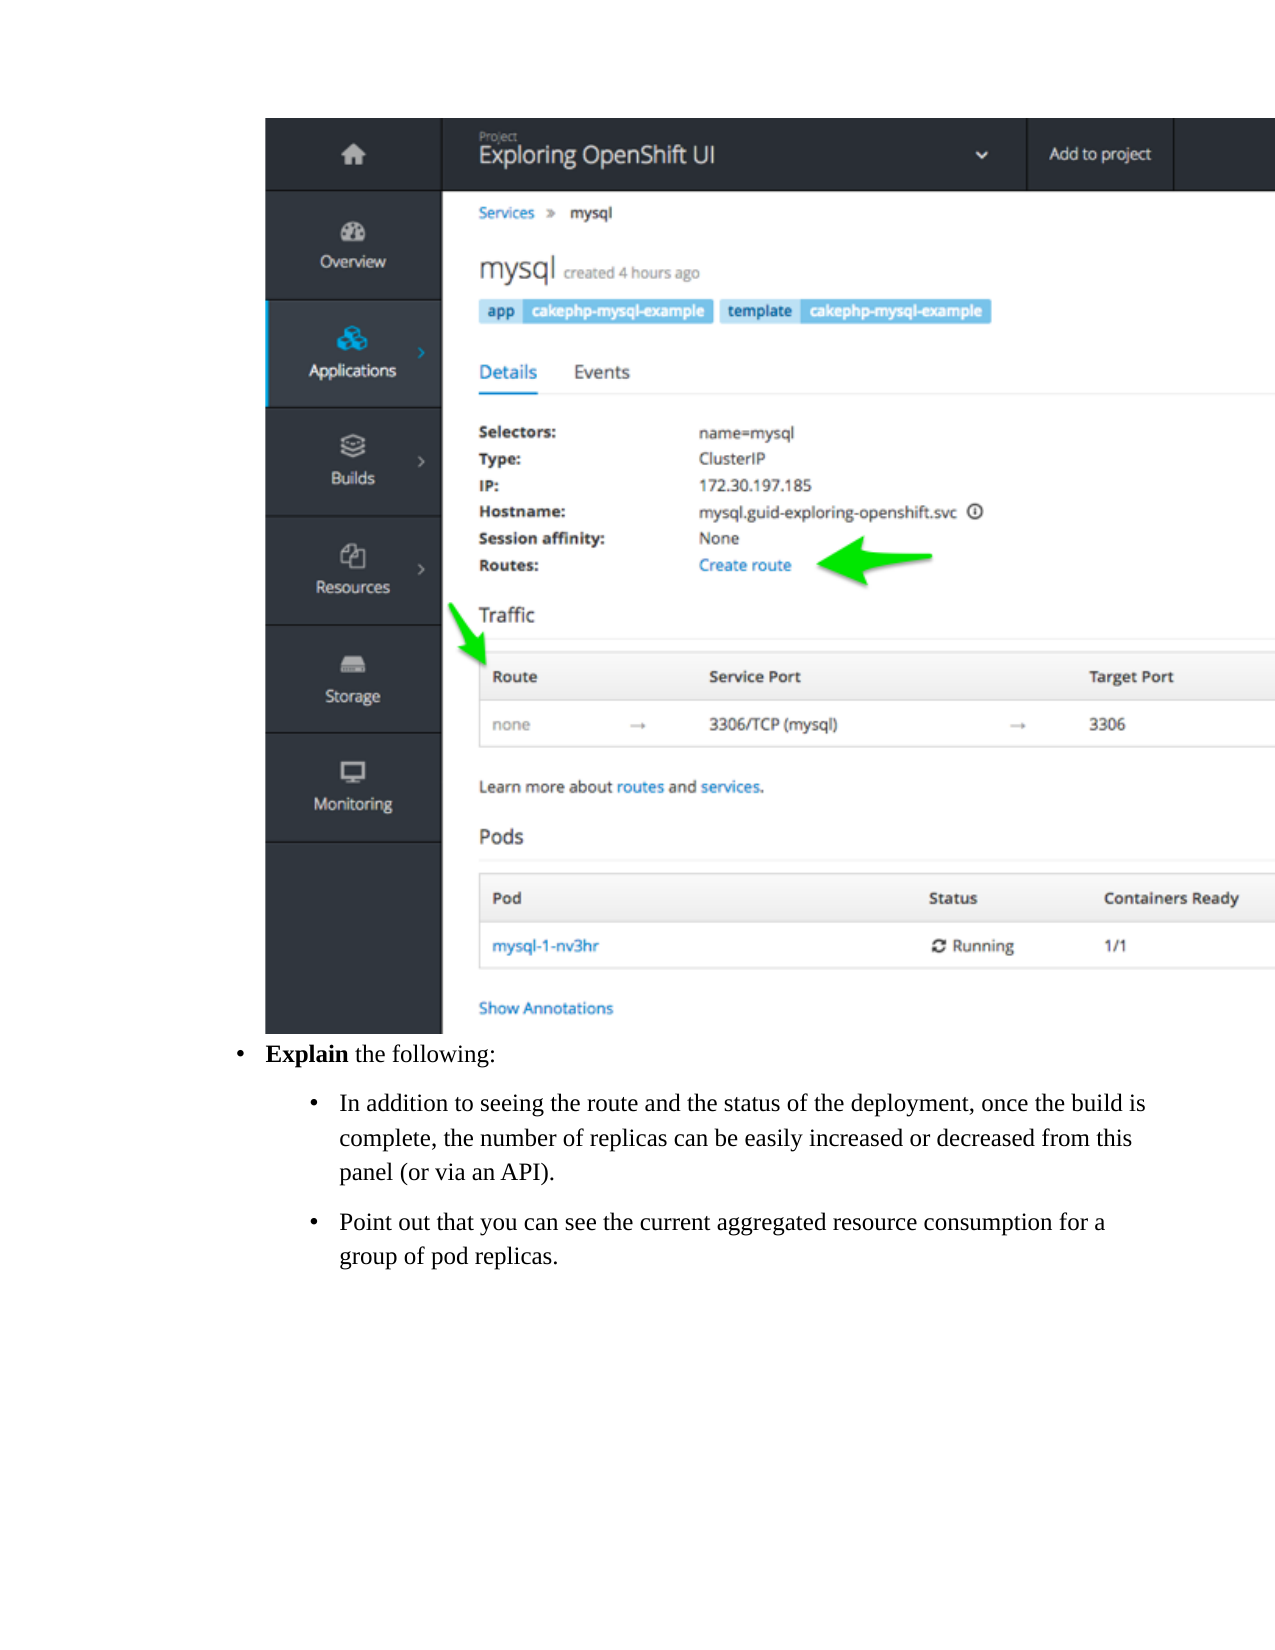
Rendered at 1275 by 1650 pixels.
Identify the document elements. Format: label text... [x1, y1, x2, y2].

list In addition to seeing the route and the status of the deployment, once the build is complete, the number of replicas can be easily increased or decreased from this panel (or via an API). [309, 1088, 1157, 1186]
list Point out that you can see the current aggregated resource consumption for a group of pod replicas. [309, 1207, 1157, 1270]
picture [265, 118, 1275, 1034]
list Explain the following: [236, 1039, 1157, 1068]
